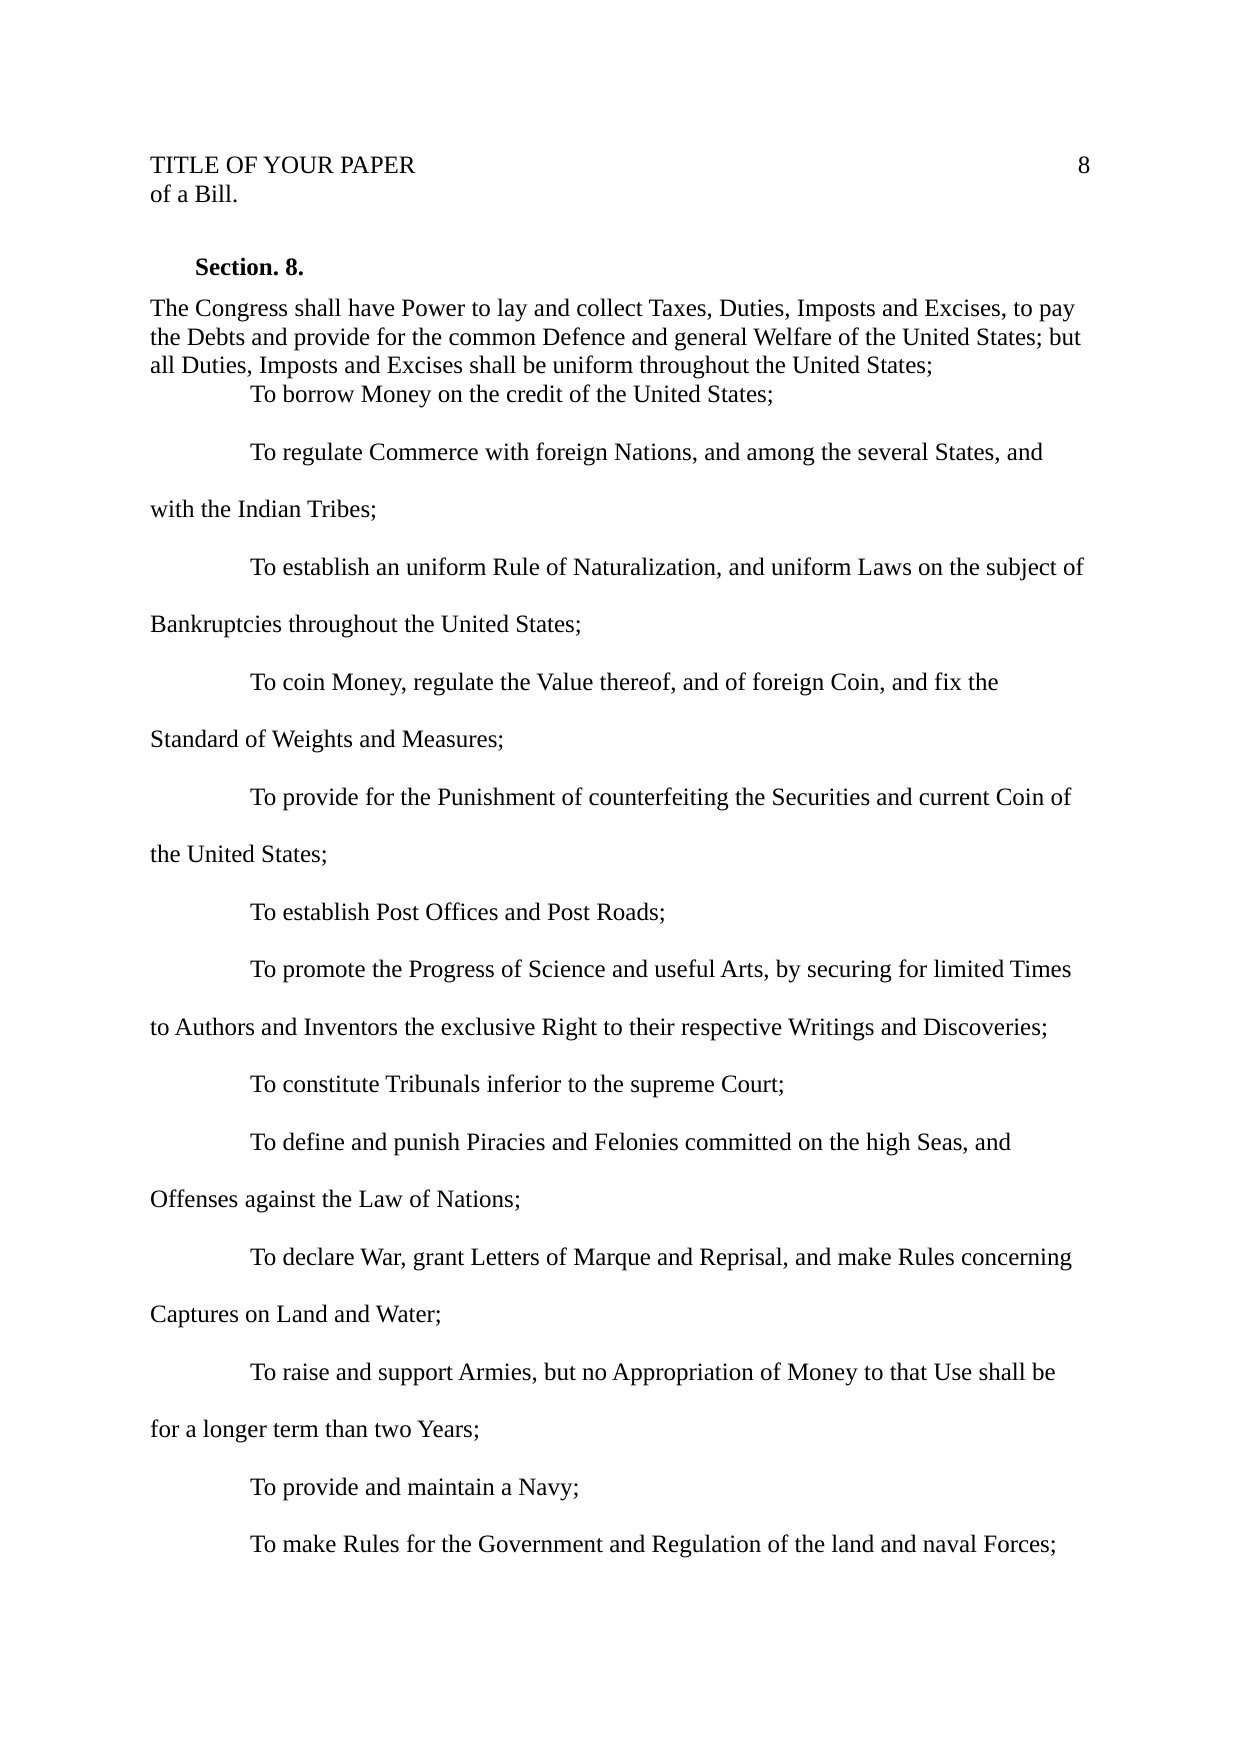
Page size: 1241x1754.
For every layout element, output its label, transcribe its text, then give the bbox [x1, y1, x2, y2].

text To promote the Progress of Science and useful Arts, by securing for limited Times to Authors and Inventors the exclusive Right to their respective Writings and Discoveries; [150, 954, 1090, 1040]
text To constitute Tribunals inferior to the supreme Court; [150, 1069, 1090, 1098]
text The Congress shall have Power to lay and collect Taxes, Duties, Imposts and Excises, to pay the Debts and provide for the common Defence and general Welfare of the United States; but all Duties, Imposts and Excises shall be uniform throughout the United States; [150, 293, 1090, 379]
text To establish Post Offices and Post Roads; [150, 897, 1090, 925]
text To provide and maintain a Navy; [150, 1472, 1090, 1500]
text To establish an uniform Rule of Naturalization, and uniform Laws on the subject of Bankruptcies throughout the United States; [150, 552, 1090, 638]
text To define and punish Piracies and Felonies committed on the high Seas, and Offenses against the Law of Nations; [150, 1127, 1090, 1213]
text To make Rules for the Government and Regulation of the land and naval Forces; [150, 1529, 1090, 1558]
text To raise and support Armies, but no Appropriation of Money to that Use shall be for a longer term than two Years; [150, 1357, 1090, 1443]
text To coin Money, regulate the Value thereof, and of foreign Coin, and fix the Standard of Weights and Measures; [150, 667, 1090, 753]
text To provide for the Punishment of counterfeiting the Securities and current Coin of the United States; [150, 782, 1090, 868]
text To declare War, grant Letters of Marque and Reprisal, and make Rules concerning Captures on Land and Water; [150, 1242, 1090, 1328]
subtitle Section. 8. [195, 252, 1090, 280]
text of a Bill. [150, 179, 1090, 208]
text To regulate Commerce with foreign Nations, and among the several States, and with the Indian Tribes; [150, 437, 1090, 523]
text To borrow Money on the credit of the United States; [150, 379, 1090, 408]
